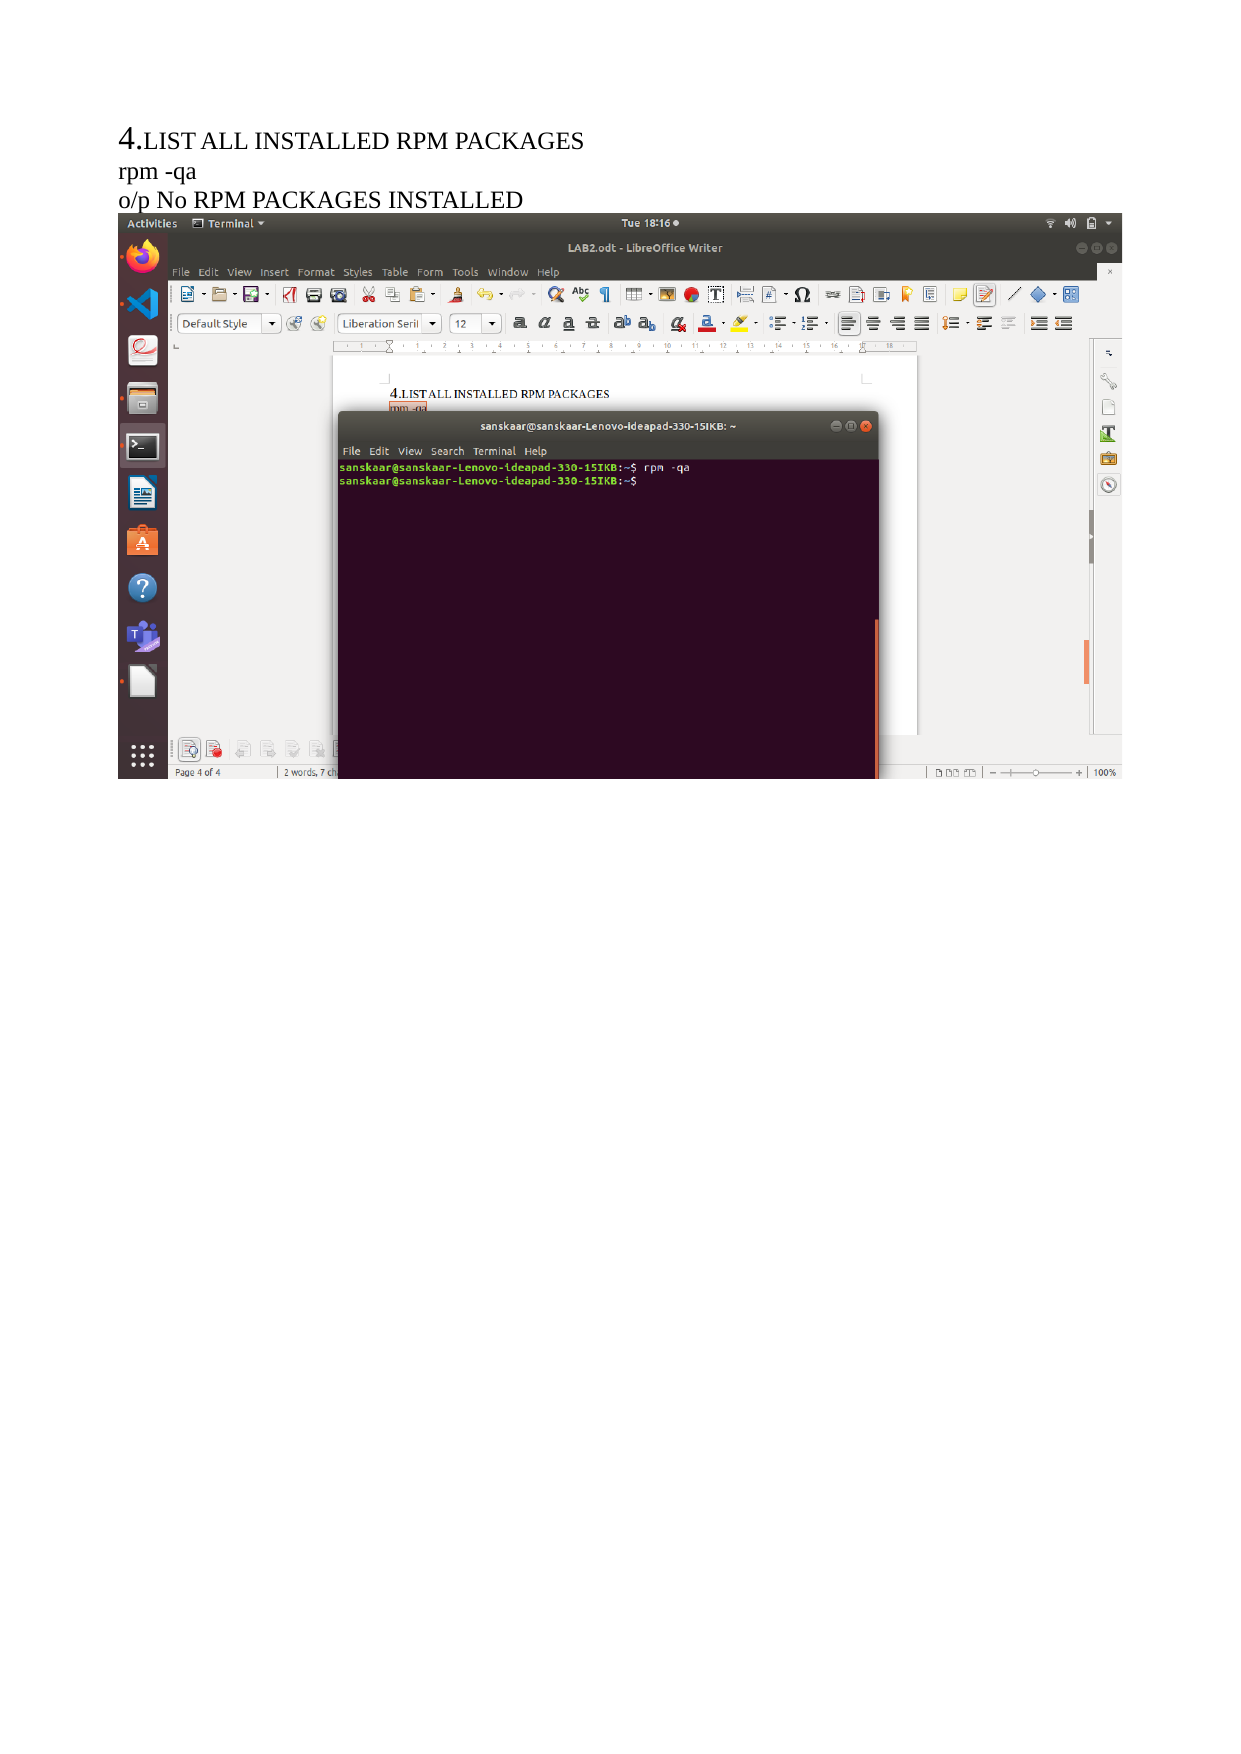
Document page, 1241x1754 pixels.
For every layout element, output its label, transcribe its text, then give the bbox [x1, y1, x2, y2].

text o/p No RPM PACKAGES INSTALLED [118, 185, 1122, 213]
picture [118, 213, 1123, 779]
text rpm -qa [118, 156, 1122, 185]
text 4.LIST ALL INSTALLED RPM PACKAGES [118, 118, 1122, 156]
